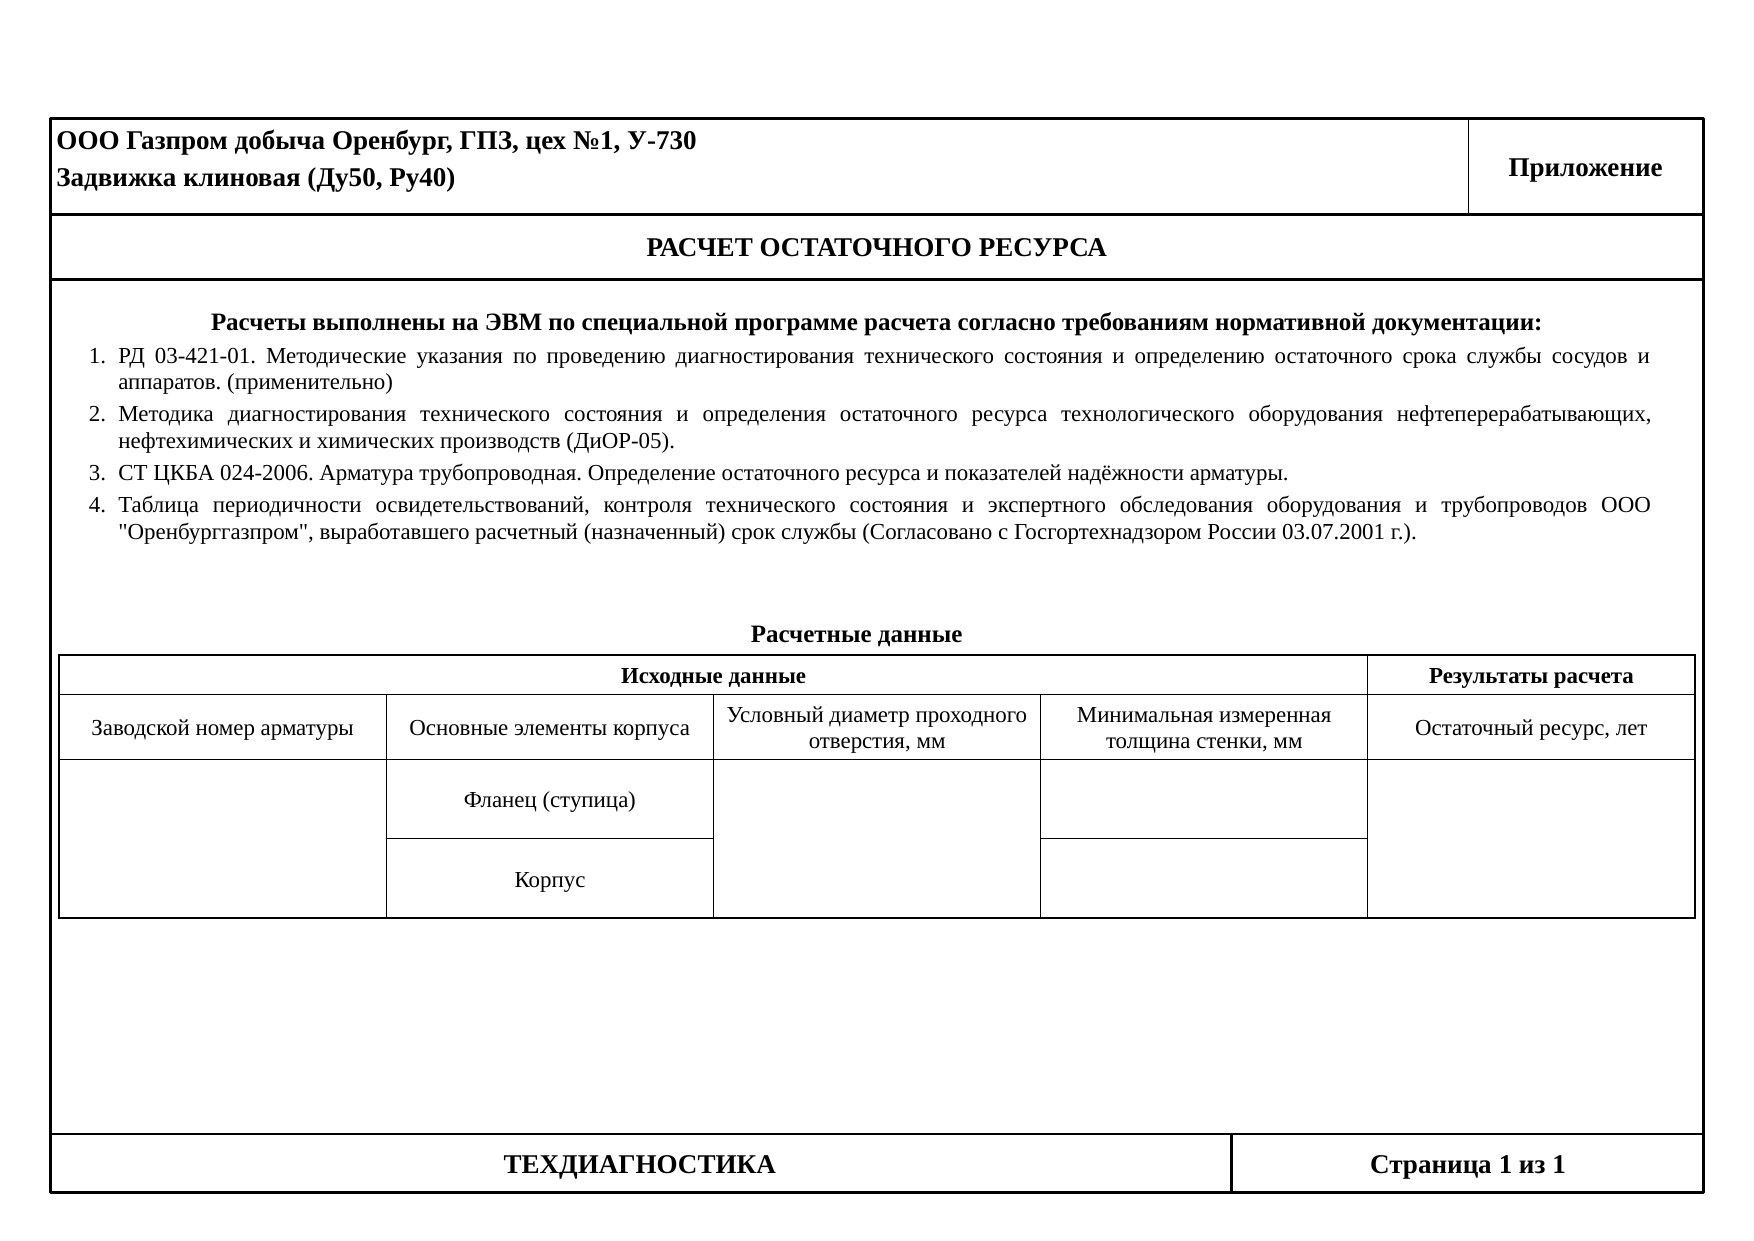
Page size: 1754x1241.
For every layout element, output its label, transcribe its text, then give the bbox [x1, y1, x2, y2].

table_cell Остаточный ресурс, лет [1368, 695, 1694, 759]
list Методика диагностирования технического состояния и определения остаточного ресурса технологического оборудования нефтеперерабатывающих, нефтехимических и химических производств (ДиОР-05). [89, 400, 1653, 453]
table_cell [1041, 839, 1367, 917]
table_cell Минимальная измеренная толщина стенки, мм [1041, 695, 1367, 759]
table_cell Фланец (ступица) [387, 760, 713, 838]
table_cell Условный диаметр проходного отверстия, мм [714, 695, 1040, 759]
table_cell [1368, 760, 1694, 917]
list Таблица периодичности освидетельствований, контроля технического состояния и экспертного обследования оборудования и трубопроводов ООО "Оренбурггазпром", выработавшего расчетный (назначенный) срок службы (Согласовано с Госгортехнадзором России 03.07.2001 г.). [89, 491, 1653, 544]
text Расчеты выполнены на ЭВМ по специальной программе расчета согласно требованиям нормативной документации: [59, 307, 1695, 336]
table_cell [60, 760, 386, 917]
table_header Исходные данные [60, 656, 1367, 694]
table_cell Основные элементы корпуса [387, 695, 713, 759]
table_cell [714, 760, 1040, 917]
list РД 03-421-01. Методические указания по проведению диагностирования технического состояния и определению остаточного срока службы сосудов и аппаратов. (применительно) [89, 342, 1653, 394]
table_cell [1041, 760, 1367, 838]
table_cell Корпус [387, 839, 713, 917]
list CТ ЦКБА 024-2006. Арматура трубопроводная. Определение остаточного ресурса и показателей надёжности арматуры. [89, 459, 1653, 485]
table_cell Заводской номер арматуры [60, 695, 386, 759]
text Расчетные данные [59, 619, 1653, 648]
table_header Результаты расчета [1368, 656, 1694, 694]
